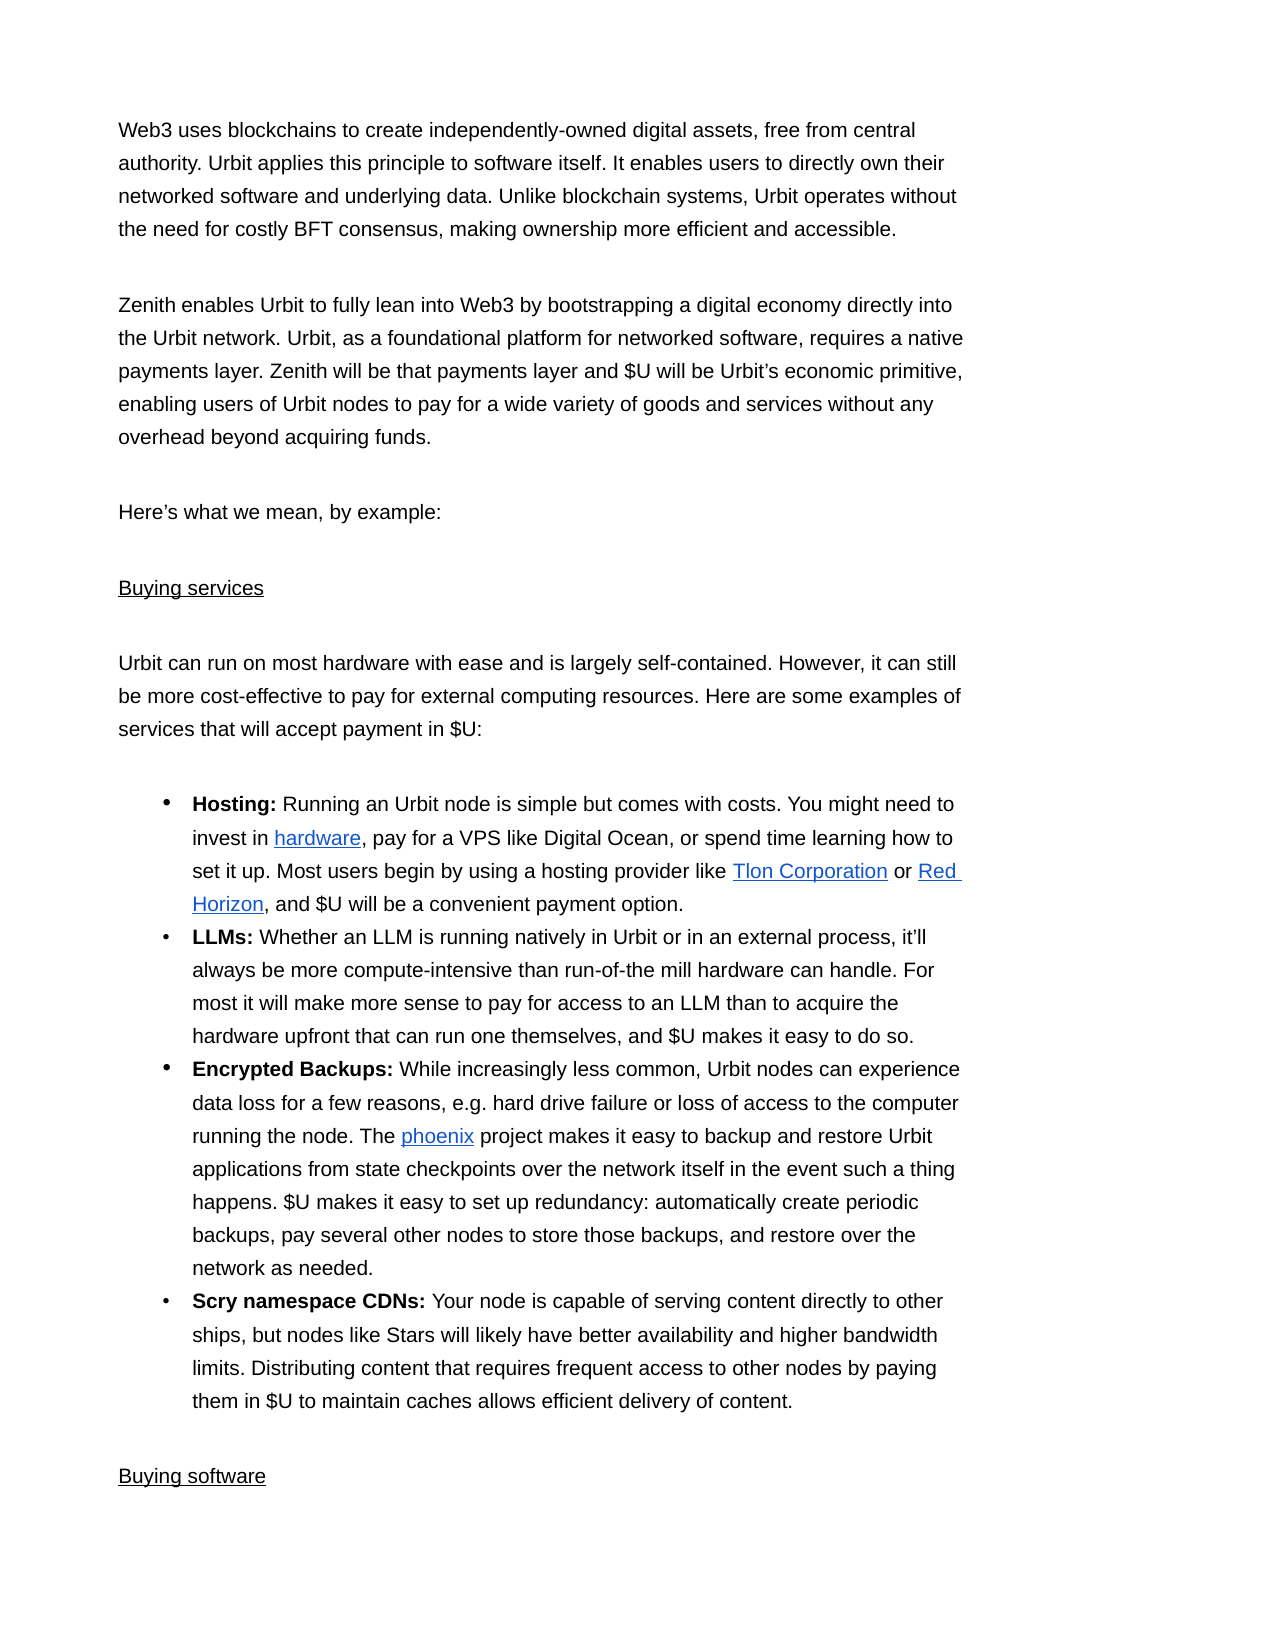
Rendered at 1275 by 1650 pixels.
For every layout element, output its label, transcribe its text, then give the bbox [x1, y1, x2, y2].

text Here’s what we mean, by example: [118, 500, 980, 524]
list Scry namespace CDNs: Your node is capable of serving content directly to other ships, but nodes like Stars will likely have better availability and higher bandwidth limits. Distributing content that requires frequent access to other nodes by paying them in $U to maintain caches allows efficient delivery of content. [162, 1289, 980, 1412]
list LLMs: Whether an LLM is running natively in Urbit or in an external process, it’ll always be more compute-intensive than run-of-the mill hardware can handle. For most it will make more sense to pay for access to an LLM than to acquire the hardware upfront that can run one themselves, and $U makes it easy to do so. [162, 925, 980, 1048]
list Hosting: Running an Urbit node is simple but comes with costs. You might need to invest in hardware, pay for a VPS like Digital Ocean, or spend time learning how to set it up. Most users begin by using a hosting provider like Tlon Corporation or Red Horizon, and $U will be a convenient payment option. [162, 792, 980, 916]
subtitle Buying services [118, 575, 980, 599]
list Encrypted Backups: While increasingly less common, Urbit nodes can experience data loss for a few reasons, e.g. hard drive failure or loss of access to the computer running the node. The phoenix project makes it easy to backup and restore Urbit applications from state checkpoints over the network itself in the event such a thing happens. $U makes it easy to set up redundancy: automatically create periodic backups, pay several other nodes to store those backups, and restore over the network as needed. [162, 1057, 980, 1280]
subtitle Buying software [118, 1464, 980, 1488]
text Urbit can run on most hardware with ease and is largely self-contained. However, it can still be more cost-effective to pay for external computing resources. Here are some examples of services that will accept payment in $U: [118, 651, 980, 741]
text Zenith enables Urbit to fully lean into Web3 by bootstrapping a digital economy directly into the Urbit network. Urbit, as a foundational platform for networked software, requires a native payments layer. Zenith will be that payments layer and $U will be Urbit’s economic primitive, enabling users of Urbit nodes to pay for a wide variety of goods and services without any overhead beyond acquiring funds. [118, 292, 980, 449]
text Web3 uses blockchains to create independently-owned digital assets, free from central authority. Urbit applies this principle to software itself. It enables users to directly own their networked software and underlying data. Unlike blockchain systems, Urbit operates without the need for costly BFT consensus, making ownership more efficient and accessible. [118, 118, 980, 241]
